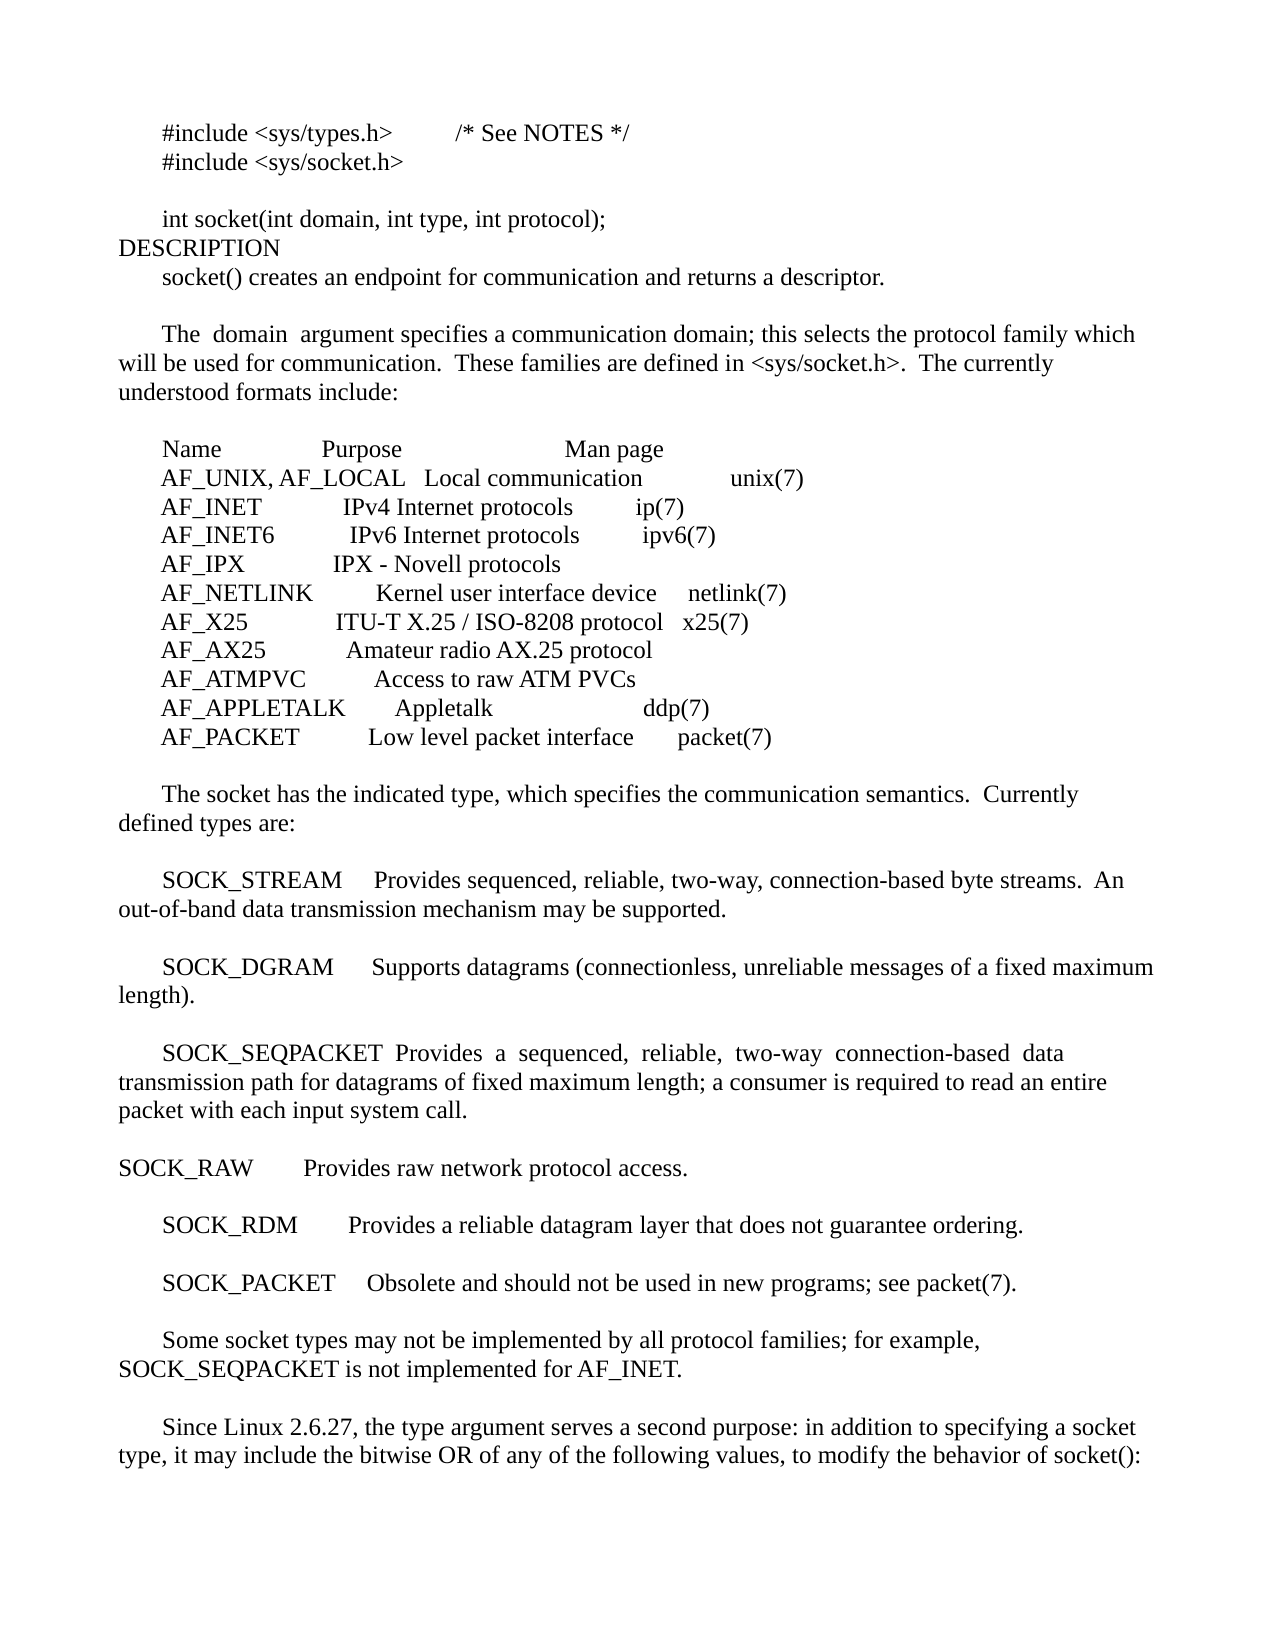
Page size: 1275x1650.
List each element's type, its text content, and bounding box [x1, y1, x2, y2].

text Since Linux 2.6.27, the type argument serves a second purpose: in addition to specifying a socket type, it may include the bitwise OR of any of the following values, to modify the behavior of socket(): [118, 1412, 1157, 1469]
text DESCRIPTION [118, 233, 1157, 262]
text int socket(int domain, int type, int protocol); [118, 204, 1157, 233]
text SOCK_RDM Provides a reliable datagram layer that does not guarantee ordering. [118, 1211, 1157, 1239]
text AF_UNIX, AF_LOCAL Local communication unix(7) [118, 463, 1157, 492]
text #include <sys/socket.h> [118, 147, 1157, 176]
text SOCK_STREAM Provides sequenced, reliable, two-way, connection-based byte streams. An out-of-band data transmission mechanism may be supported. [118, 866, 1157, 923]
text AF_INET IPv4 Internet protocols ip(7) [118, 492, 1157, 521]
text Some socket types may not be implemented by all protocol families; for example, SOCK_SEQPACKET is not implemented for AF_INET. [118, 1326, 1157, 1383]
text AF_NETLINK Kernel user interface device netlink(7) [118, 578, 1157, 607]
text AF_X25 ITU-T X.25 / ISO-8208 protocol x25(7) [118, 607, 1157, 636]
text AF_PACKET Low level packet interface packet(7) [118, 722, 1157, 751]
text SOCK_DGRAM Supports datagrams (connectionless, unreliable messages of a fixed maximum length). [118, 952, 1157, 1009]
text SOCK_PACKET Obsolete and should not be used in new programs; see packet(7). [118, 1268, 1157, 1297]
text AF_ATMPVC Access to raw ATM PVCs [118, 664, 1157, 693]
text Name Purpose Man page [118, 434, 1157, 463]
text AF_AX25 Amateur radio AX.25 protocol [118, 636, 1157, 664]
text socket() creates an endpoint for communication and returns a descriptor. [118, 262, 1157, 291]
text SOCK_RAW Provides raw network protocol access. [118, 1153, 1157, 1182]
text SOCK_SEQPACKET Provides a sequenced, reliable, two-way connection-based data transmission path for datagrams of fixed maximum length; a consumer is required to read an entire packet with each input system call. [118, 1038, 1157, 1124]
text AF_IPX IPX - Novell protocols [118, 549, 1157, 578]
text AF_INET6 IPv6 Internet protocols ipv6(7) [118, 521, 1157, 549]
text The socket has the indicated type, which specifies the communication semantics. Currently defined types are: [118, 779, 1157, 837]
text The domain argument specifies a communication domain; this selects the protocol family which will be used for communication. These families are defined in <sys/socket.h>. The currently understood formats include: [118, 319, 1157, 406]
text #include <sys/types.h> /* See NOTES */ [118, 118, 1157, 147]
text AF_APPLETALK Appletalk ddp(7) [118, 693, 1157, 722]
